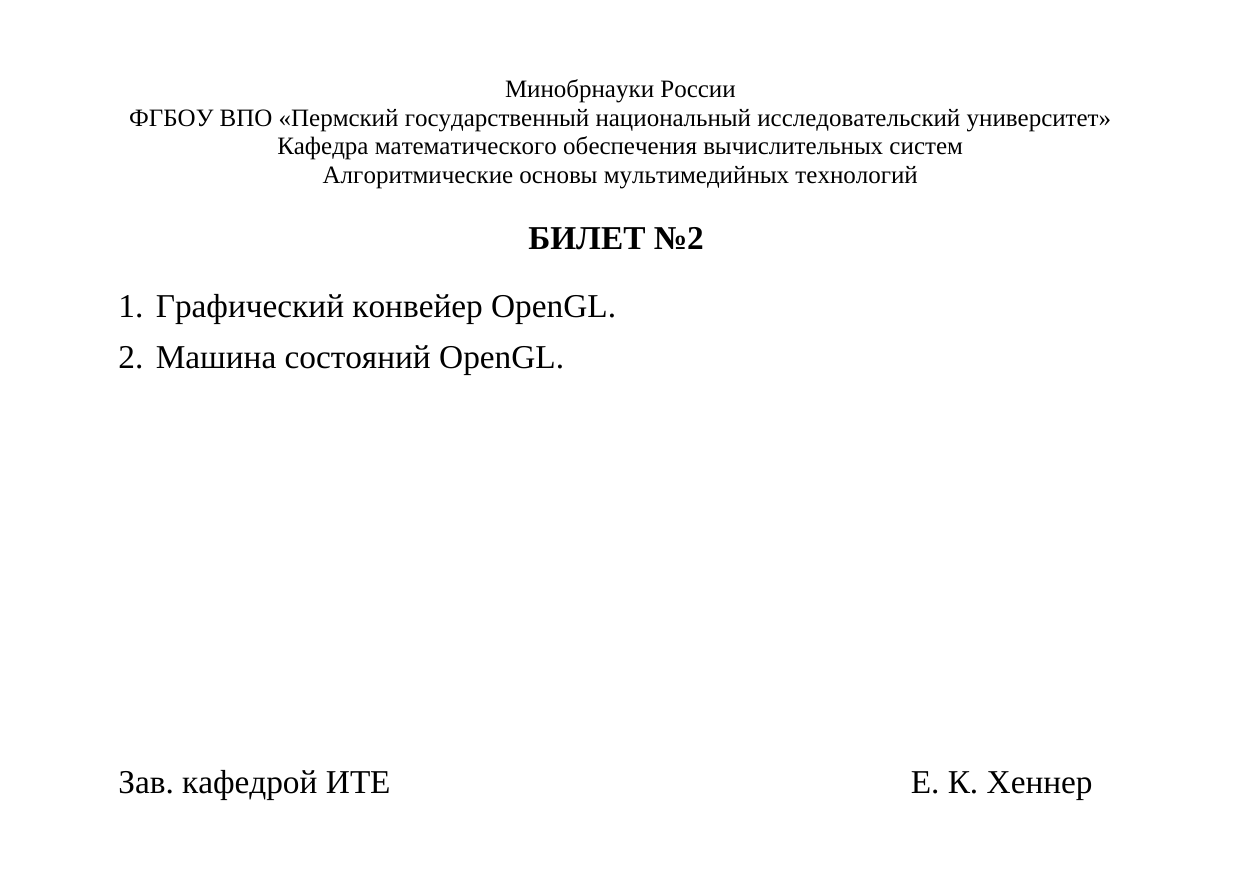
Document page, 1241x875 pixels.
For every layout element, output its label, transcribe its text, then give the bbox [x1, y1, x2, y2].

list Графический конвейер OpenGL. [118, 286, 1122, 324]
list Машина состояний OpenGL. [118, 337, 1122, 375]
